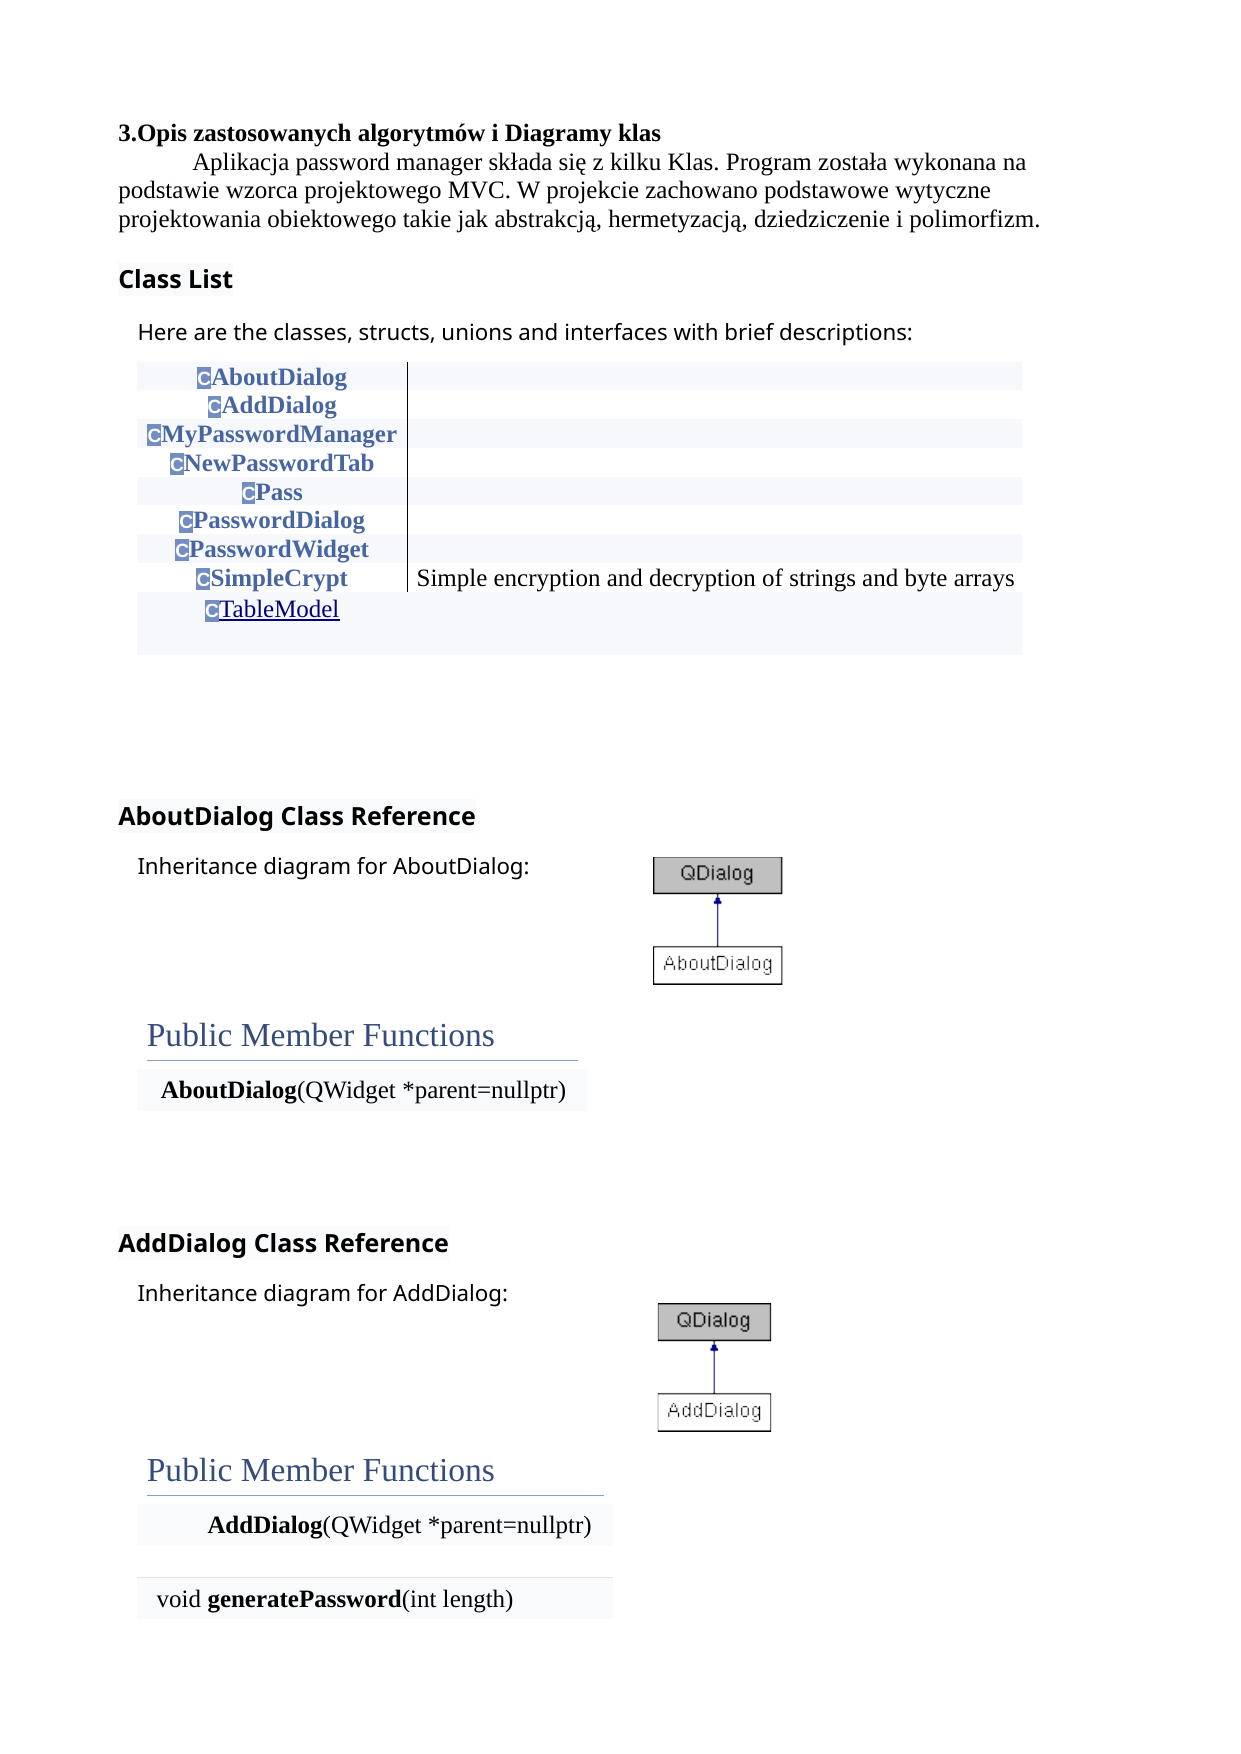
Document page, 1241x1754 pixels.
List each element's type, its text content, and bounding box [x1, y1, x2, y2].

table_cell AboutDialog(QWidget *parent=nullptr) [161, 1069, 587, 1111]
table_cell CAddDialog [137, 390, 407, 419]
text AddDialog Class Reference [118, 1226, 1122, 1260]
picture [657, 1303, 772, 1432]
text Aplikacja password manager składa się z kilku Klas. Program została wykonana na podstawie wzorca projektowego MVC. W projekcie zachowano podstawowe wytyczne projektowania obiektowego takie jak abstrakcją, hermetyzacją, dziedziczenie i polimorfizm. [118, 147, 1122, 233]
text Inheritance diagram for AboutDialog: [137, 846, 1109, 881]
table_cell [137, 1546, 613, 1577]
text AboutDialog Class Reference [118, 799, 1122, 833]
table_cell CNewPasswordTab [137, 448, 407, 477]
table_cell [408, 448, 1022, 477]
picture [653, 857, 783, 985]
table_cell AddDialog(QWidget *parent=nullptr) [207, 1504, 613, 1546]
table_cell [408, 534, 1022, 563]
table_cell CTableModel [137, 592, 407, 655]
table_cell Simple encryption and decryption of strings and byte arrays [408, 563, 1022, 592]
table_cell CPass [137, 477, 407, 505]
table_cell [137, 1069, 161, 1111]
table_header Public Member Functions [137, 993, 587, 1069]
text 3.Opis zastosowanych algorytmów i Diagramy klas [118, 118, 1122, 147]
table_header CAboutDialog [137, 362, 407, 390]
table_cell [408, 505, 1022, 534]
table_cell [137, 1504, 207, 1546]
table_cell [407, 592, 1022, 655]
table_cell CPasswordDialog [137, 505, 407, 534]
table_cell CPasswordWidget [137, 534, 407, 563]
table_header [408, 362, 1022, 390]
table_header Public Member Functions [137, 1428, 613, 1504]
table_cell CMyPasswordManager [137, 419, 407, 448]
table_cell generatePassword(int length) [207, 1578, 613, 1619]
table_cell [408, 419, 1022, 448]
table_cell void [137, 1578, 207, 1619]
table_cell [408, 390, 1022, 419]
table_cell [408, 477, 1022, 505]
text Class List [118, 262, 1122, 296]
text Inheritance diagram for AddDialog: [137, 1273, 1109, 1308]
table_cell CSimpleCrypt [137, 563, 407, 592]
text Here are the classes, structs, unions and interfaces with brief descriptions: [137, 312, 1109, 347]
